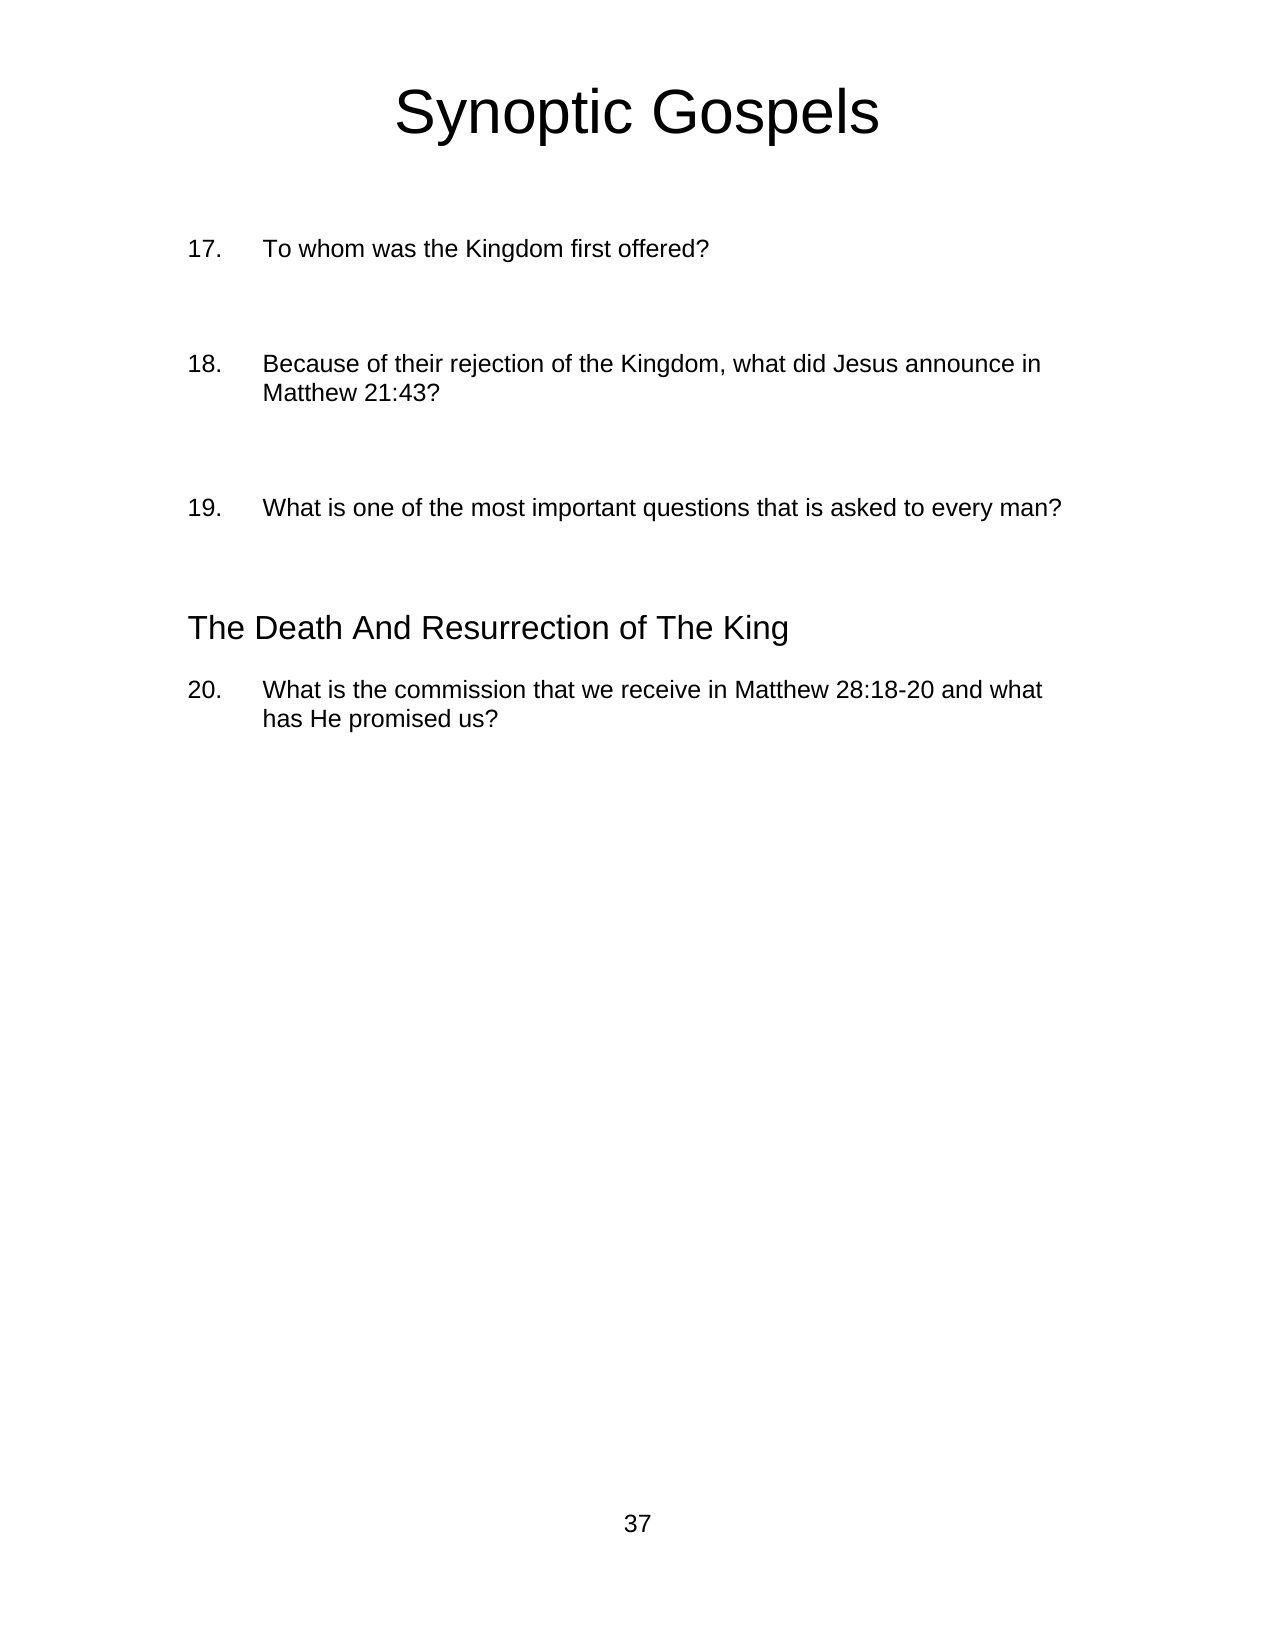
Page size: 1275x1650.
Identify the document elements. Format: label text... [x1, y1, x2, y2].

text 20. What is the commission that we receive in Matthew 28:18-20 and what [187, 675, 1087, 704]
text has He promised us? [187, 704, 1087, 733]
text 18. Because of their rejection of the Kingdom, what did Jesus announce in [187, 349, 1087, 378]
text Matthew 21:43? [187, 378, 1087, 407]
text The Death And Resurrection of The King [187, 608, 1087, 646]
text 19. What is one of the most important questions that is asked to every man? [187, 493, 1087, 522]
text 17. To whom was the Kingdom first offered? [187, 234, 1087, 263]
